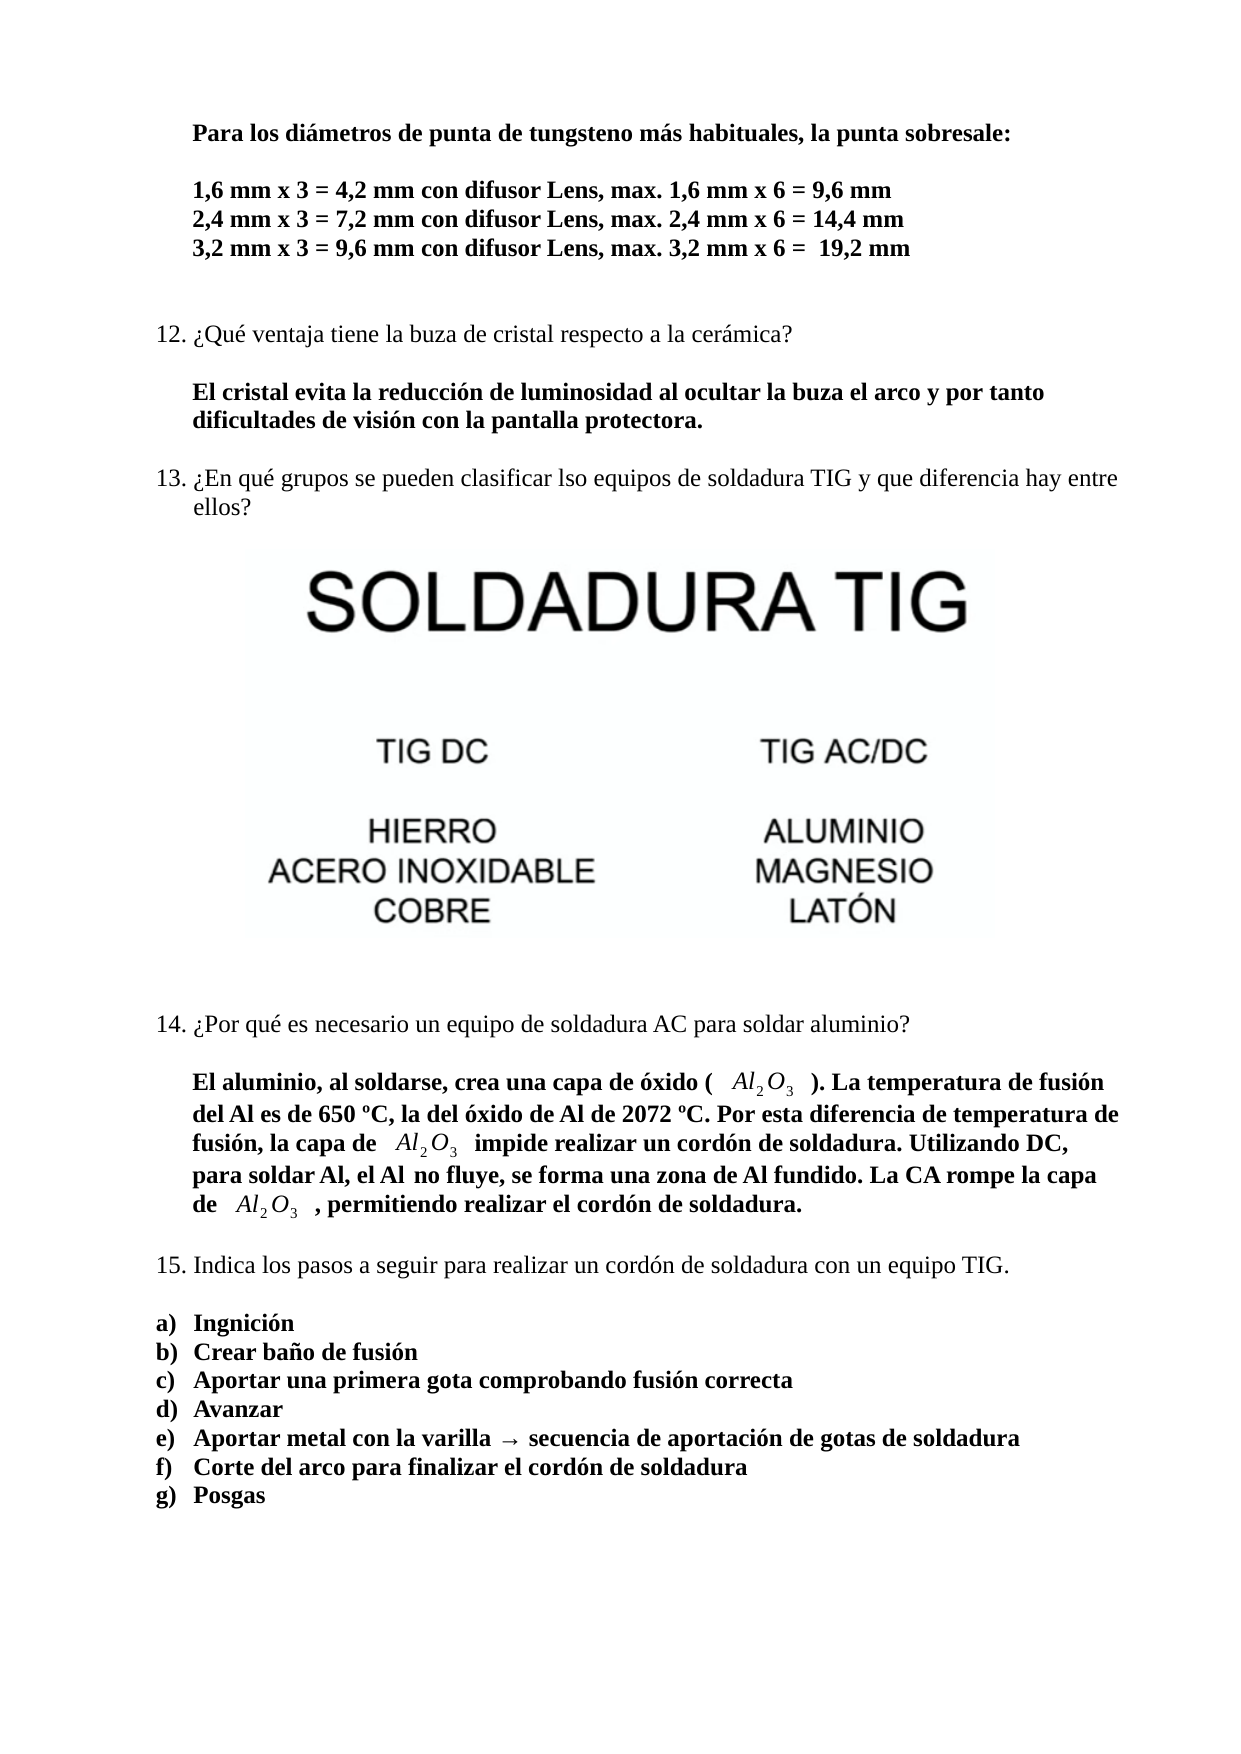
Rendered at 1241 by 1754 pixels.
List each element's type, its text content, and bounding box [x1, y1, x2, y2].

list ¿Qué ventaja tiene la buza de cristal respecto a la cerámica? [156, 319, 1122, 348]
list Corte del arco para finalizar el cordón de soldadura [156, 1452, 1122, 1480]
text Para los diámetros de punta de tungsteno más habituales, la punta sobresale: [118, 118, 1122, 147]
text El aluminio, al soldarse, crea una capa de óxido (). La temperatura de fusión del Al es de 650 ºC, la del óxido de Al de 2072 ºC. Por esta diferencia de temperatura de fusión, la capa deimpide realizar un cordón de soldadura. Utilizando DC, para soldar Al, el Al no fluye, se forma una zona de Al fundido. La CA rompe la capa de, permitiendo realizar el cordón de soldadura. [118, 1067, 1122, 1222]
list Indica los pasos a seguir para realizar un cordón de soldadura con un equipo TIG. [156, 1250, 1122, 1279]
text 1,6 mm x 3 = 4,2 mm con difusor Lens, max. 1,6 mm x 6 = 9,6 mm [118, 176, 1122, 204]
text El cristal evita la reducción de luminosidad al ocultar la buza el arco y por tanto dificultades de visión con la pantalla protectora. [118, 377, 1122, 434]
list ¿Por qué es necesario un equipo de soldadura AC para soldar aluminio? [156, 1009, 1122, 1038]
list Aportar una primera gota comprobando fusión correcta [156, 1365, 1122, 1394]
list Ingnición [156, 1308, 1122, 1337]
text 2,4 mm x 3 = 7,2 mm con difusor Lens, max. 2,4 mm x 6 = 14,4 mm [118, 204, 1122, 233]
picture [245, 549, 995, 938]
list Avanzar [156, 1394, 1122, 1423]
list Crear baño de fusión [156, 1337, 1122, 1365]
text 3,2 mm x 3 = 9,6 mm con difusor Lens, max. 3,2 mm x 6 = 19,2 mm [118, 233, 1122, 262]
list Posgas [156, 1480, 1122, 1509]
list ¿En qué grupos se pueden clasificar lso equipos de soldadura TIG y que diferencia hay entre ellos? [156, 463, 1122, 521]
list Aportar metal con la varilla → secuencia de aportación de gotas de soldadura [156, 1423, 1122, 1452]
